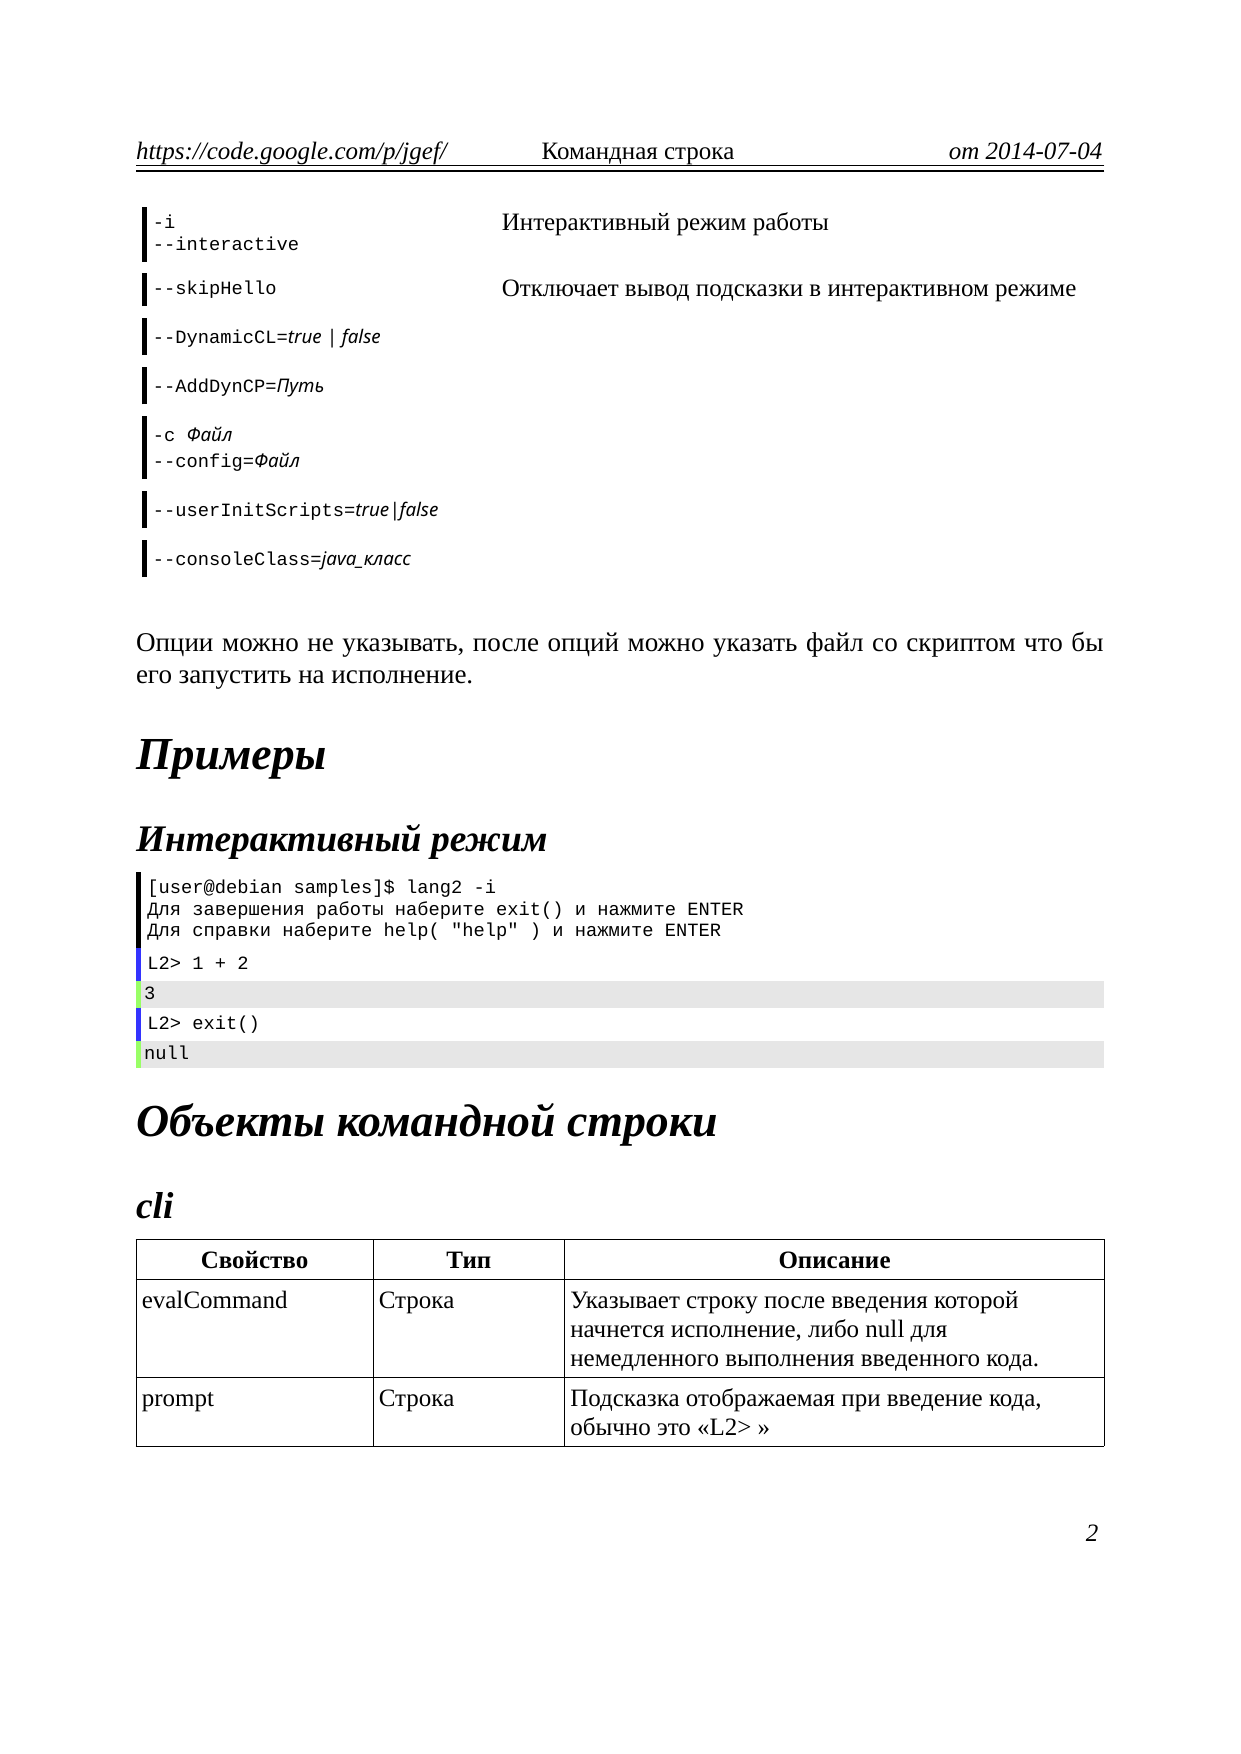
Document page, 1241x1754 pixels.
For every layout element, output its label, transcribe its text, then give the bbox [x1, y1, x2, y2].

table_cell Интерактивный режим работы [496, 201, 1104, 267]
text Опции можно не указывать, после опций можно указать файл со скриптом что бы его запустить на исполнение. [136, 627, 1104, 689]
table_cell [496, 361, 1104, 410]
table_cell evalCommand [137, 1280, 373, 1377]
table_cell Строка [374, 1378, 564, 1446]
text 3 [141, 981, 1104, 1008]
table_cell [496, 534, 1104, 583]
table_cell --DynamicCL=true | false [136, 312, 496, 361]
subtitle Объекты командной строки [136, 1093, 1104, 1146]
subtitle Интерактивный режим [136, 817, 1104, 860]
table_cell -c Файл --config=Файл [136, 410, 496, 485]
table_cell [496, 410, 1104, 485]
table_header Описание [565, 1240, 1104, 1279]
table_cell prompt [137, 1378, 373, 1446]
text Для завершения работы наберите exit() и нажмите ENTER [141, 899, 1104, 921]
subtitle cli [136, 1183, 1104, 1227]
text null [141, 1041, 1104, 1068]
table_cell Отключает вывод подсказки в интерактивном режиме [496, 267, 1104, 312]
table_cell --userInitScripts=true|false [136, 485, 496, 534]
table_header Свойство [137, 1240, 373, 1279]
text [user@debian samples]$ lang2 -i [141, 872, 1104, 899]
table_cell [496, 485, 1104, 534]
table_cell Указывает строку после введения которой начнется исполнение, либо null для немедленного выполнения введенного кода. [565, 1280, 1104, 1377]
text L2> 1 + 2 [141, 948, 1104, 981]
table_cell Строка [374, 1280, 564, 1377]
subtitle Примеры [136, 726, 1104, 779]
table_cell -i --interactive [136, 201, 496, 267]
text L2> exit() [141, 1008, 1104, 1041]
table_cell [496, 312, 1104, 361]
table_header Тип [374, 1240, 564, 1279]
text Для справки наберите help( "help" ) и нажмите ENTER [141, 921, 1104, 948]
table_cell --skipHello [136, 267, 496, 312]
table_cell --consoleClass=java_класс [136, 534, 496, 583]
table_cell Подсказка отображаемая при введение кода, обычно это «L2> » [565, 1378, 1104, 1446]
table_cell --AddDynCP=Путь [136, 361, 496, 410]
